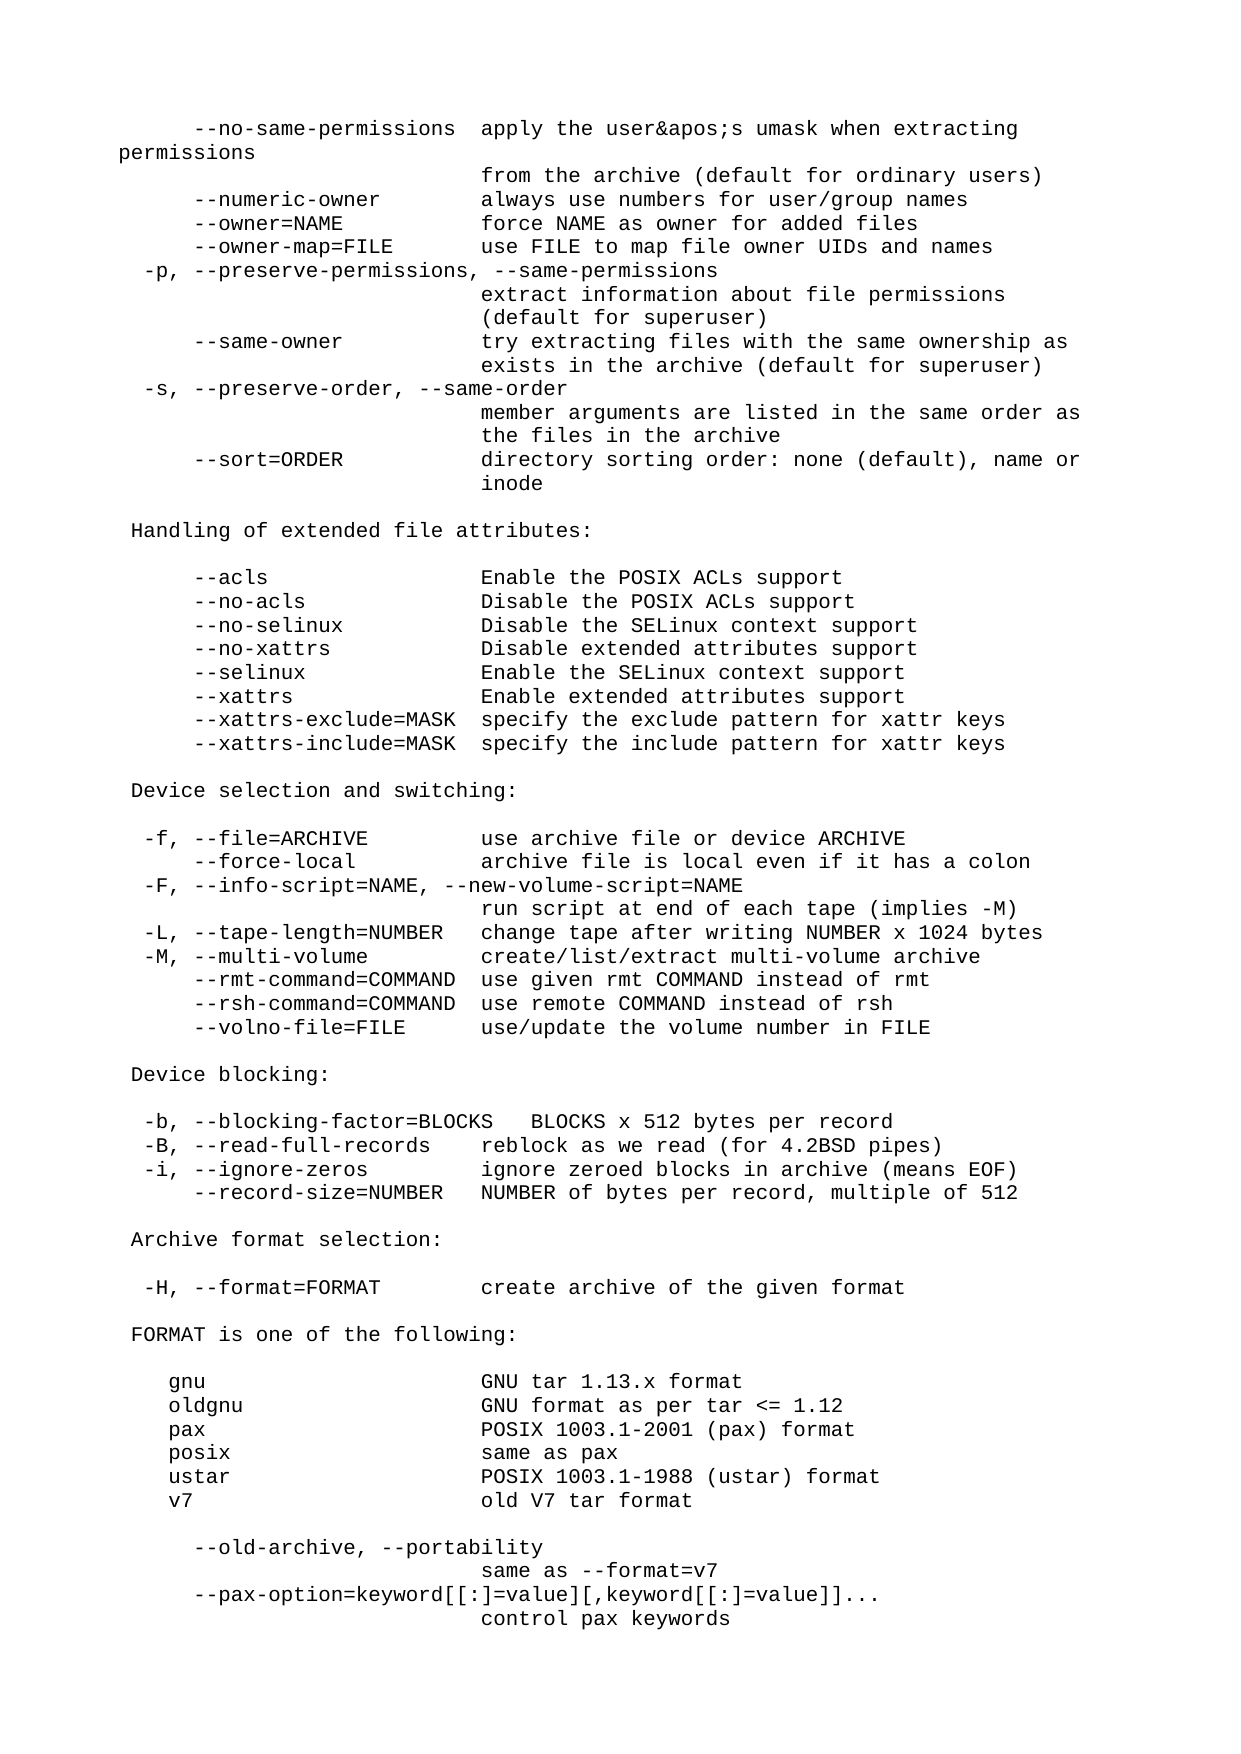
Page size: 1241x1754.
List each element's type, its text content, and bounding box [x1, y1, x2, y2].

text --pax-option=keyword[[:]=value][,keyword[[:]=value]]... [118, 1584, 1122, 1608]
text oldgnu GNU format as per tar <= 1.12 [118, 1395, 1122, 1419]
text gnu GNU tar 1.13.x format [118, 1371, 1122, 1395]
text --force-local archive file is local even if it has a colon [118, 851, 1122, 875]
text --old-archive, --portability [118, 1537, 1122, 1561]
text control pax keywords [118, 1608, 1122, 1631]
text --no-same-permissions apply the user&apos;s umask when extracting permissions [118, 118, 1122, 165]
text --no-selinux Disable the SELinux context support [118, 615, 1122, 638]
text --volno-file=FILE use/update the volume number in FILE [118, 1017, 1122, 1040]
text --xattrs Enable extended attributes support [118, 686, 1122, 709]
text pax POSIX 1003.1-2001 (pax) format [118, 1419, 1122, 1442]
text exists in the archive (default for superuser) [118, 354, 1122, 378]
text Device selection and switching: [118, 780, 1122, 804]
text -B, --read-full-records reblock as we read (for 4.2BSD pipes) [118, 1135, 1122, 1158]
text extract information about file permissions [118, 284, 1122, 307]
text --rsh-command=COMMAND use remote COMMAND instead of rsh [118, 993, 1122, 1017]
text -f, --file=ARCHIVE use archive file or device ARCHIVE [118, 827, 1122, 851]
text v7 old V7 tar format [118, 1489, 1122, 1513]
text posix same as pax [118, 1442, 1122, 1466]
text inode [118, 473, 1122, 496]
text -p, --preserve-permissions, --same-permissions [118, 260, 1122, 284]
text --owner-map=FILE use FILE to map file owner UIDs and names [118, 236, 1122, 260]
text --record-size=NUMBER NUMBER of bytes per record, multiple of 512 [118, 1182, 1122, 1206]
text --xattrs-exclude=MASK specify the exclude pattern for xattr keys [118, 709, 1122, 733]
text ustar POSIX 1003.1-1988 (ustar) format [118, 1466, 1122, 1489]
text --no-xattrs Disable extended attributes support [118, 638, 1122, 662]
text -b, --blocking-factor=BLOCKS BLOCKS x 512 bytes per record [118, 1111, 1122, 1135]
text --owner=NAME force NAME as owner for added files [118, 213, 1122, 236]
text -H, --format=FORMAT create archive of the given format [118, 1277, 1122, 1300]
text -F, --info-script=NAME, --new-volume-script=NAME [118, 875, 1122, 898]
text -M, --multi-volume create/list/extract multi-volume archive [118, 946, 1122, 969]
text --selinux Enable the SELinux context support [118, 662, 1122, 686]
text Handling of extended file attributes: [118, 520, 1122, 544]
text --numeric-owner always use numbers for user/group names [118, 189, 1122, 213]
text -s, --preserve-order, --same-order [118, 378, 1122, 402]
text FORMAT is one of the following: [118, 1324, 1122, 1348]
text --rmt-command=COMMAND use given rmt COMMAND instead of rmt [118, 969, 1122, 993]
text --xattrs-include=MASK specify the include pattern for xattr keys [118, 733, 1122, 757]
text Device blocking: [118, 1064, 1122, 1088]
text --sort=ORDER directory sorting order: none (default), name or [118, 449, 1122, 473]
text (default for superuser) [118, 307, 1122, 331]
text the files in the archive [118, 426, 1122, 449]
text from the archive (default for ordinary users) [118, 165, 1122, 189]
text member arguments are listed in the same order as [118, 402, 1122, 426]
text run script at end of each tape (implies -M) [118, 898, 1122, 922]
text same as --format=v7 [118, 1561, 1122, 1584]
text --acls Enable the POSIX ACLs support [118, 567, 1122, 591]
text Archive format selection: [118, 1229, 1122, 1253]
text -i, --ignore-zeros ignore zeroed blocks in archive (means EOF) [118, 1158, 1122, 1182]
text --same-owner try extracting files with the same ownership as [118, 331, 1122, 354]
text --no-acls Disable the POSIX ACLs support [118, 591, 1122, 615]
text -L, --tape-length=NUMBER change tape after writing NUMBER x 1024 bytes [118, 922, 1122, 946]
